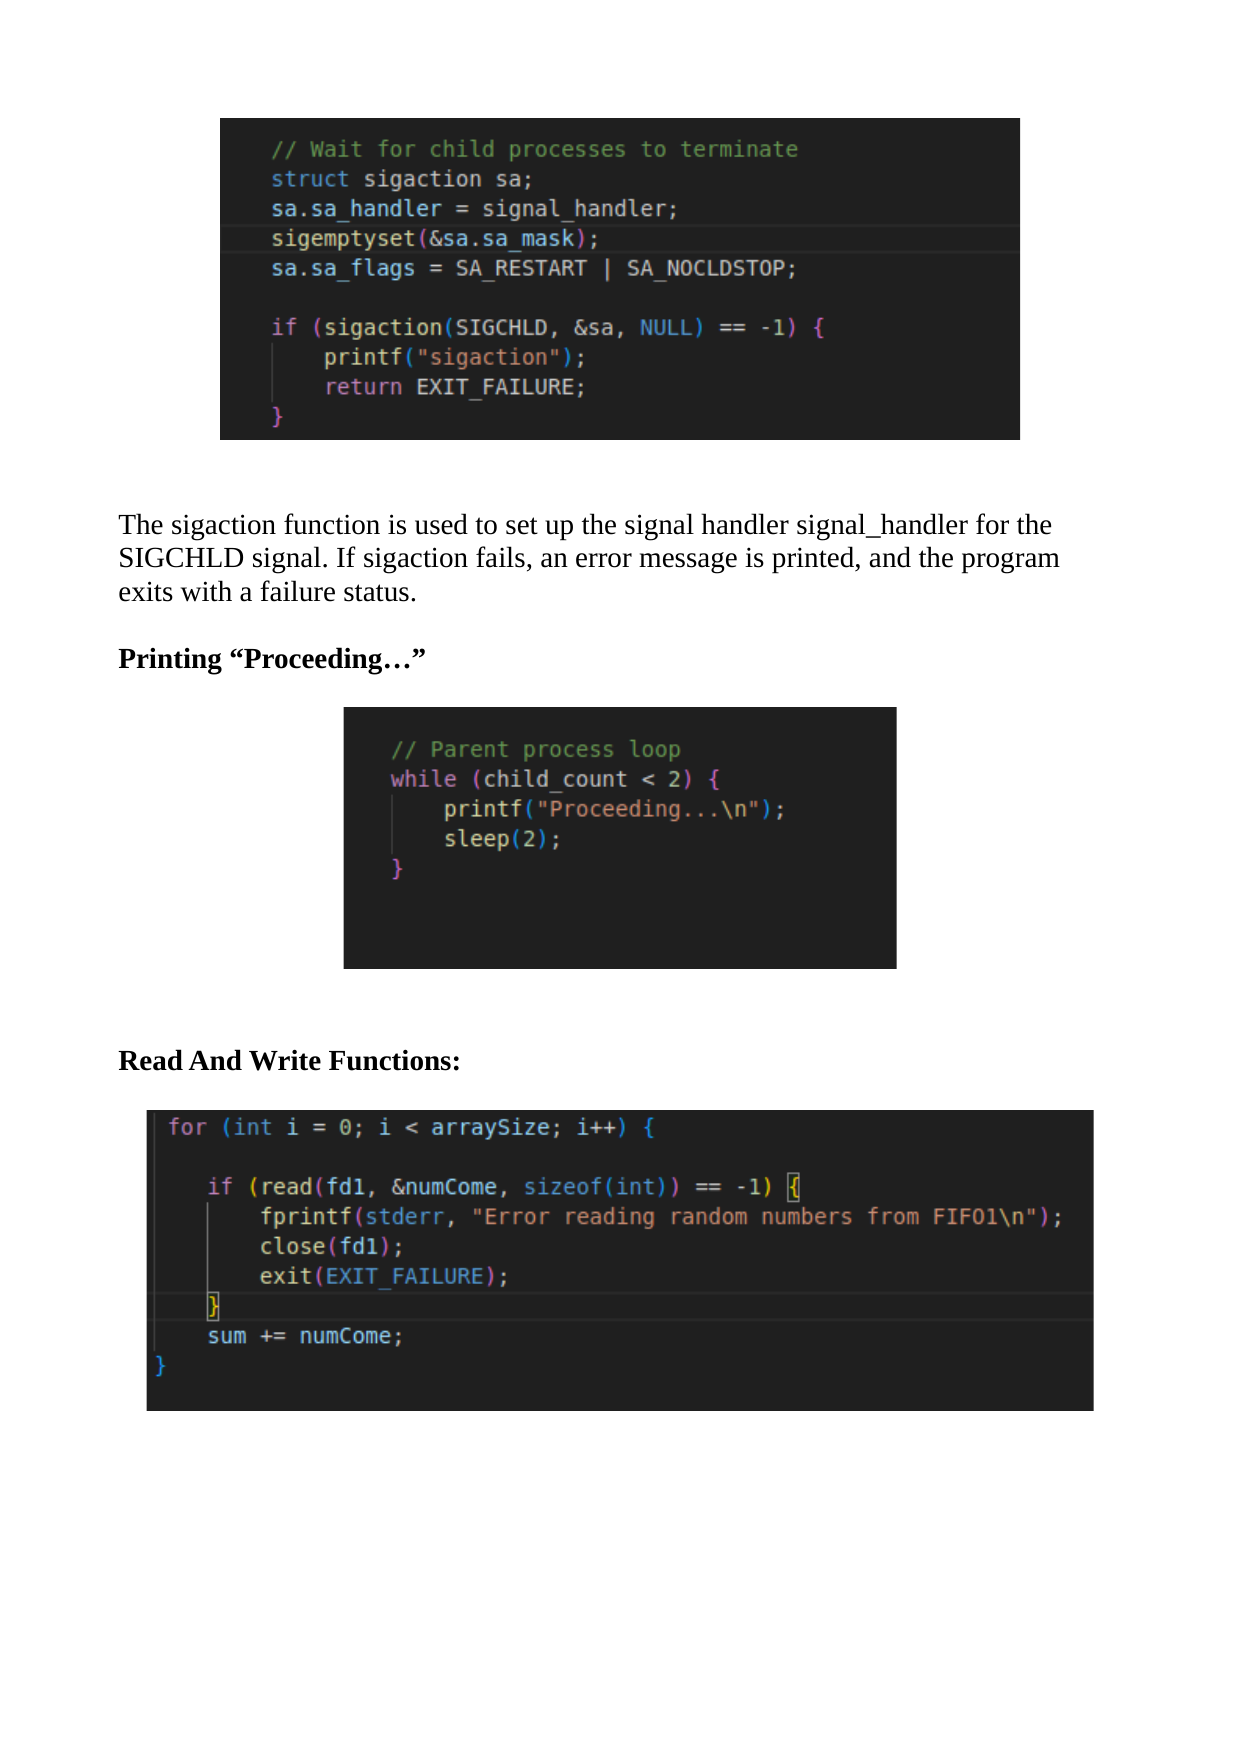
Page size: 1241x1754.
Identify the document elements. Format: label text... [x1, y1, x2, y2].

text The sigaction function is used to set up the signal handler signal_handler for the SIGCHLD signal. If sigaction fails, an error message is printed, and the program exits with a failure status. [118, 507, 1122, 608]
picture [220, 118, 1020, 440]
text Printing “Proceeding…” [118, 641, 1122, 674]
text Read And Write Functions: [118, 1043, 1122, 1077]
picture [146, 1110, 1094, 1411]
picture [343, 707, 897, 969]
